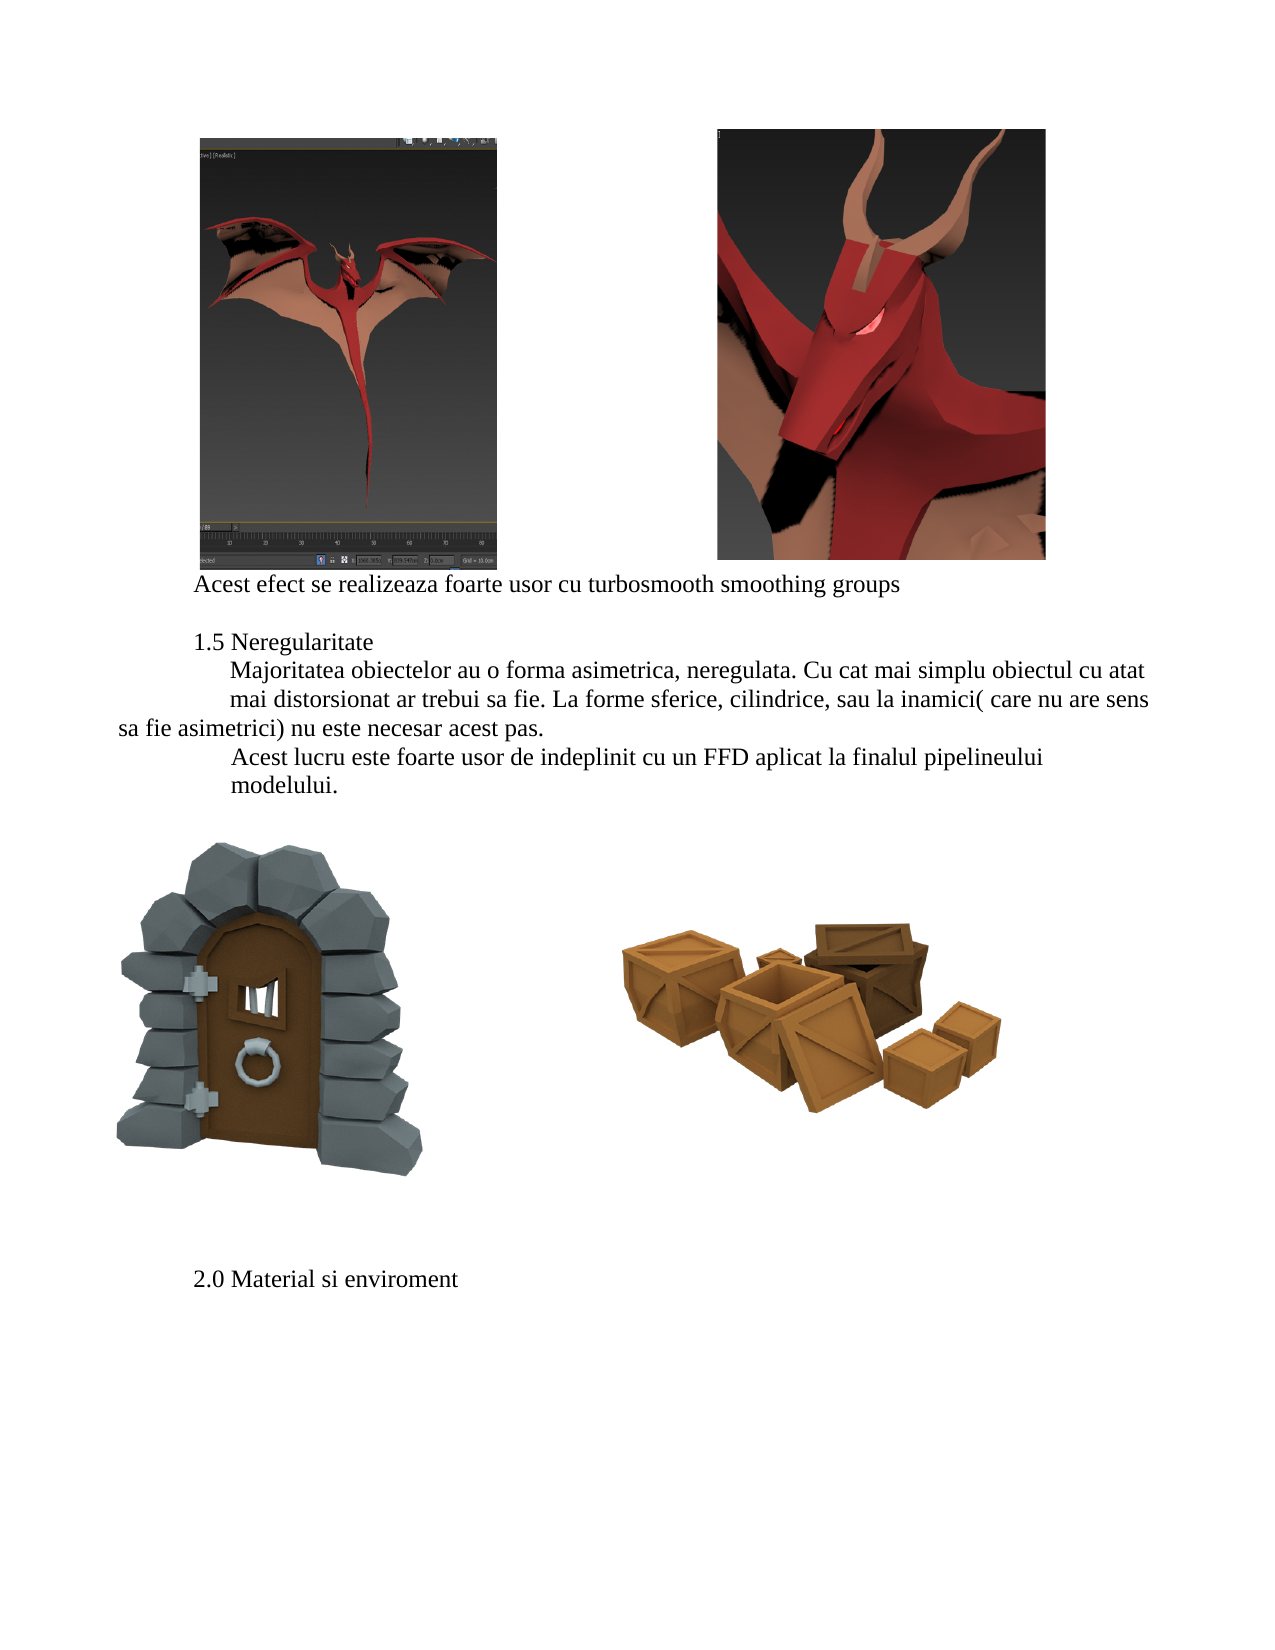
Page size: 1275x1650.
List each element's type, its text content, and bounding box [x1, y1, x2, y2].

picture [64, 821, 468, 1207]
picture [199, 138, 497, 570]
list Acest lucru este foarte usor de indeplinit cu un FFD aplicat la finalul pipelineului modelului. [193, 742, 1157, 799]
list Acest efect se realizeaza foarte usor cu turbosmooth smoothing groups [156, 118, 1157, 598]
list 1.5 Neregularitate [156, 627, 1157, 656]
picture [615, 815, 1032, 1195]
list Material si enviroment [193, 1264, 1157, 1293]
picture [717, 129, 1046, 560]
text Majoritatea obiectelor au o forma asimetrica, neregulata. Cu cat mai simplu obiectul cu atat mai distorsionat ar trebui sa fie. La forme sferice, cilindrice, sau la inamici( care nu are sens sa fie asimetrici) nu este necesar acest pas. [118, 656, 1157, 742]
